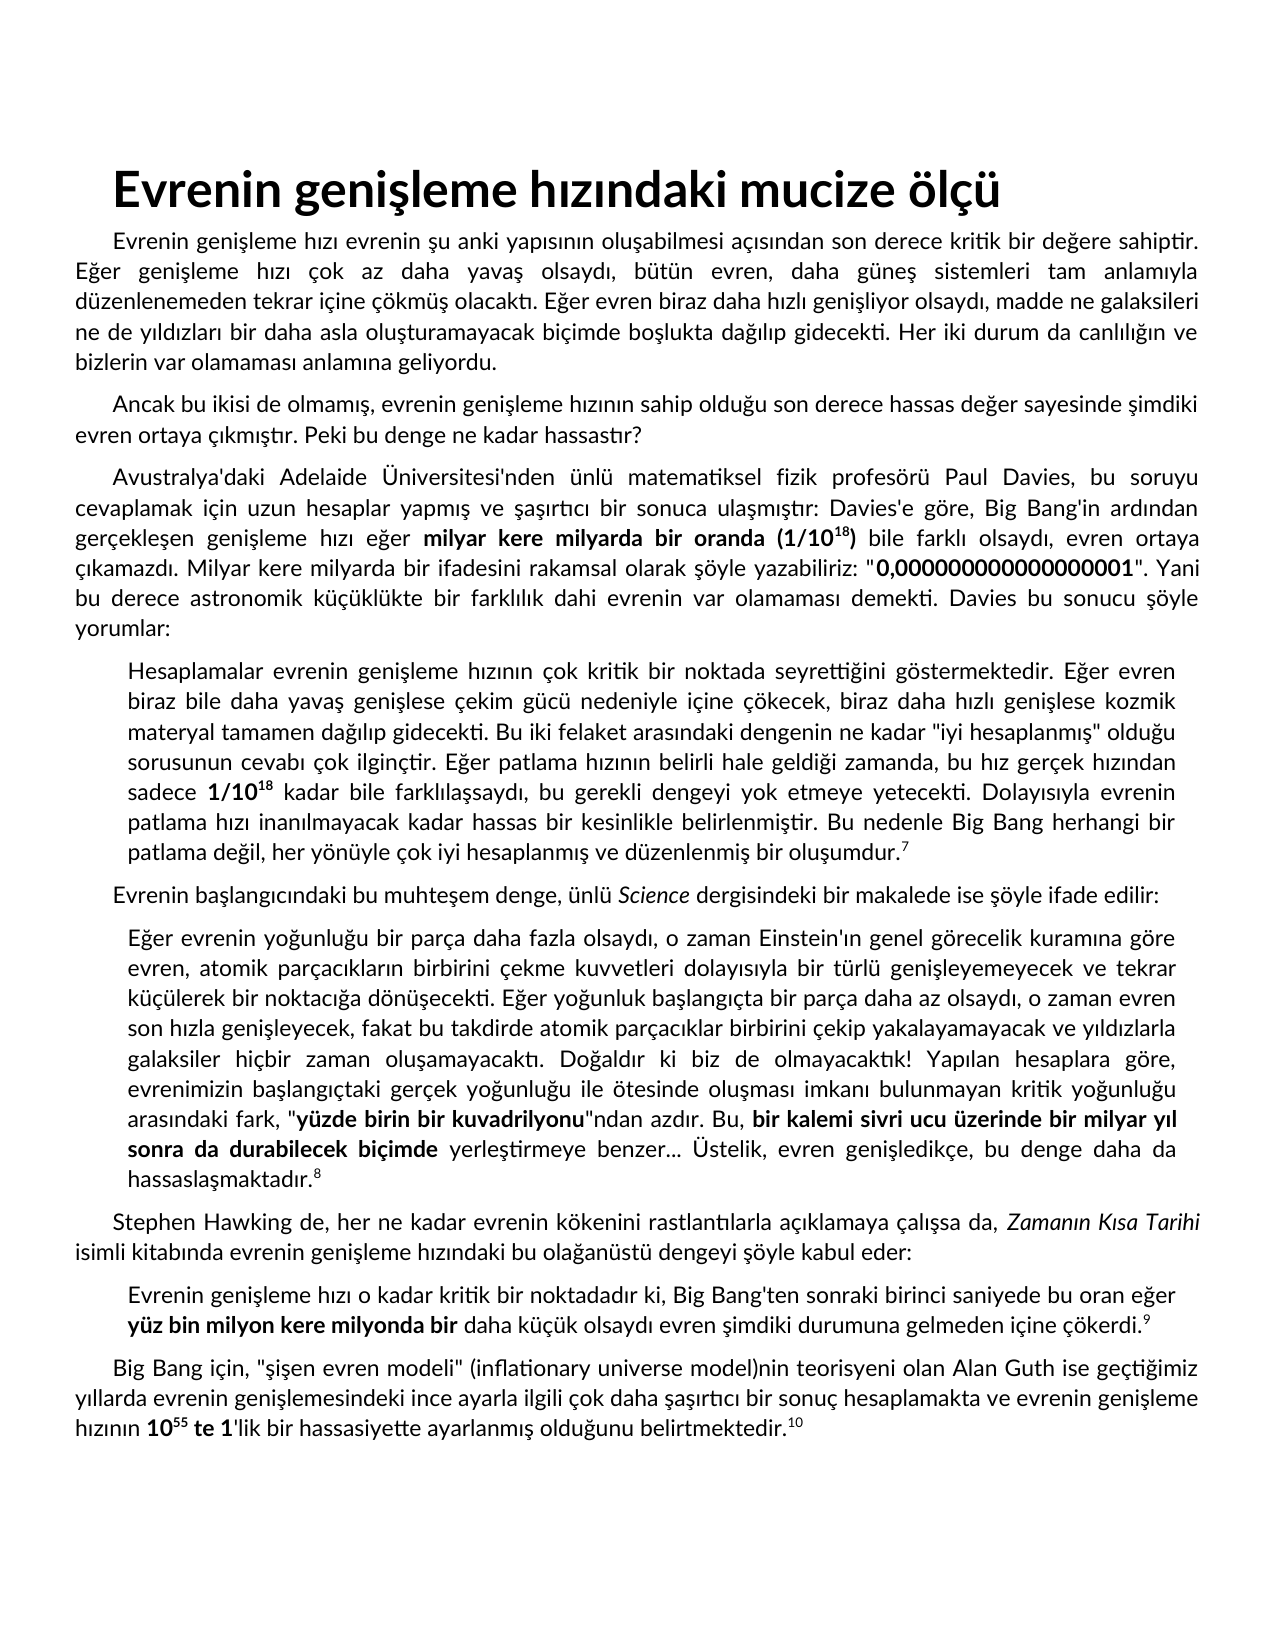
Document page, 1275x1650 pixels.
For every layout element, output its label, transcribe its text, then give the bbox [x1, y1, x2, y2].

text Avustralya'daki Adelaide Üniversitesi'nden ünlü matematiksel fizik profesörü Paul Davies, bu soruyu cevaplamak için uzun hesaplar yapmış ve şaşırtıcı bir sonuca ulaşmıştır: Davies'e göre, Big Bang'in ardından gerçekleşen genişleme hızı eğer milyar kere milyarda bir oranda (1/1018) bile farklı olsaydı, evren ortaya çıkamazdı. Milyar kere milyarda bir ifadesini rakamsal olarak şöyle yazabiliriz: "0,000000000000000001". Yani bu derece astronomik küçüklükte bir farklılık dahi evrenin var olamaması demekti. Davies bu sonucu şöyle yorumlar: [75, 463, 1200, 642]
text Big Bang için, "şişen evren modeli" (inflationary universe model)nin teorisyeni olan Alan Guth ise geçtiğimiz yıllarda evrenin genişlemesindeki ince ayarla ilgili çok daha şaşırtıcı bir sonuç hesaplamakta ve evrenin genişleme hızının 1055 te 1'lik bir hassasiyette ayarlanmış olduğunu belirtmektedir.10 [75, 1354, 1200, 1442]
text Evrenin başlangıcındaki bu muhteşem denge, ünlü Science dergisindeki bir makalede ise şöyle ifade edilir: [75, 881, 1200, 908]
subtitle Evrenin genişleme hızındaki mucize ölçü [112, 158, 1200, 218]
text Evrenin genişleme hızı o kadar kritik bir noktadadır ki, Big Bang'ten sonraki birinci saniyede bu oran eğer yüz bin milyon kere milyonda bir daha küçük olsaydı evren şimdiki durumuna gelmeden içine çökerdi.9 [127, 1281, 1177, 1338]
text Evrenin genişleme hızı evrenin şu anki yapısının oluşabilmesi açısından son derece kritik bir değere sahiptir. Eğer genişleme hızı çok az daha yavaş olsaydı, bütün evren, daha güneş sistemleri tam anlamıyla düzenlenemeden tekrar içine çökmüş olacaktı. Eğer evren biraz daha hızlı genişliyor olsaydı, madde ne galaksileri ne de yıldızları bir daha asla oluşturamayacak biçimde boşlukta dağılıp gidecekti. Her iki durum da canlılığın ve bizlerin var olamaması anlamına geliyordu. [75, 227, 1200, 375]
text Hesaplamalar evrenin genişleme hızının çok kritik bir noktada seyrettiğini göstermektedir. Eğer evren biraz bile daha yavaş genişlese çekim gücü nedeniyle içine çökecek, biraz daha hızlı genişlese kozmik materyal tamamen dağılıp gidecekti. Bu iki felaket arasındaki dengenin ne kadar "iyi hesaplanmış" olduğu sorusunun cevabı çok ilginçtir. Eğer patlama hızının belirli hale geldiği zamanda, bu hız gerçek hızından sadece 1/1018 kadar bile farklılaşsaydı, bu gerekli dengeyi yok etmeye yetecekti. Dolayısıyla evrenin patlama hızı inanılmayacak kadar hassas bir kesinlikle belirlenmiştir. Bu nedenle Big Bang herhangi bir patlama değil, her yönüyle çok iyi hesaplanmış ve düzenlenmiş bir oluşumdur.7 [127, 657, 1177, 866]
text Stephen Hawking de, her ne kadar evrenin kökenini rastlantılarla açıklamaya çalışsa da, Zamanın Kısa Tarihi isimli kitabında evrenin genişleme hızındaki bu olağanüstü dengeyi şöyle kabul eder: [75, 1208, 1200, 1266]
text Ancak bu ikisi de olmamış, evrenin genişleme hızının sahip olduğu son derece hassas değer sayesinde şimdiki evren ortaya çıkmıştır. Peki bu denge ne kadar hassastır? [75, 390, 1200, 448]
text Eğer evrenin yoğunluğu bir parça daha fazla olsaydı, o zaman Einstein'ın genel görecelik kuramına göre evren, atomik parçacıkların birbirini çekme kuvvetleri dolayısıyla bir türlü genişleyemeyecek ve tekrar küçülerek bir noktacığa dönüşecekti. Eğer yoğunluk başlangıçta bir parça daha az olsaydı, o zaman evren son hızla genişleyecek, fakat bu takdirde atomik parçacıklar birbirini çekip yakalayamayacak ve yıldızlarla galaksiler hiçbir zaman oluşamayacaktı. Doğaldır ki biz de olmayacaktık! Yapılan hesaplara göre, evrenimizin başlangıçtaki gerçek yoğunluğu ile ötesinde oluşması imkanı bulunmayan kritik yoğunluğu arasındaki fark, "yüzde birin bir kuvadrilyonu"ndan azdır. Bu, bir kalemi sivri ucu üzerinde bir milyar yıl sonra da durabilecek biçimde yerleştirmeye benzer... Üstelik, evren genişledikçe, bu denge daha da hassaslaşmaktadır.8 [127, 923, 1177, 1193]
